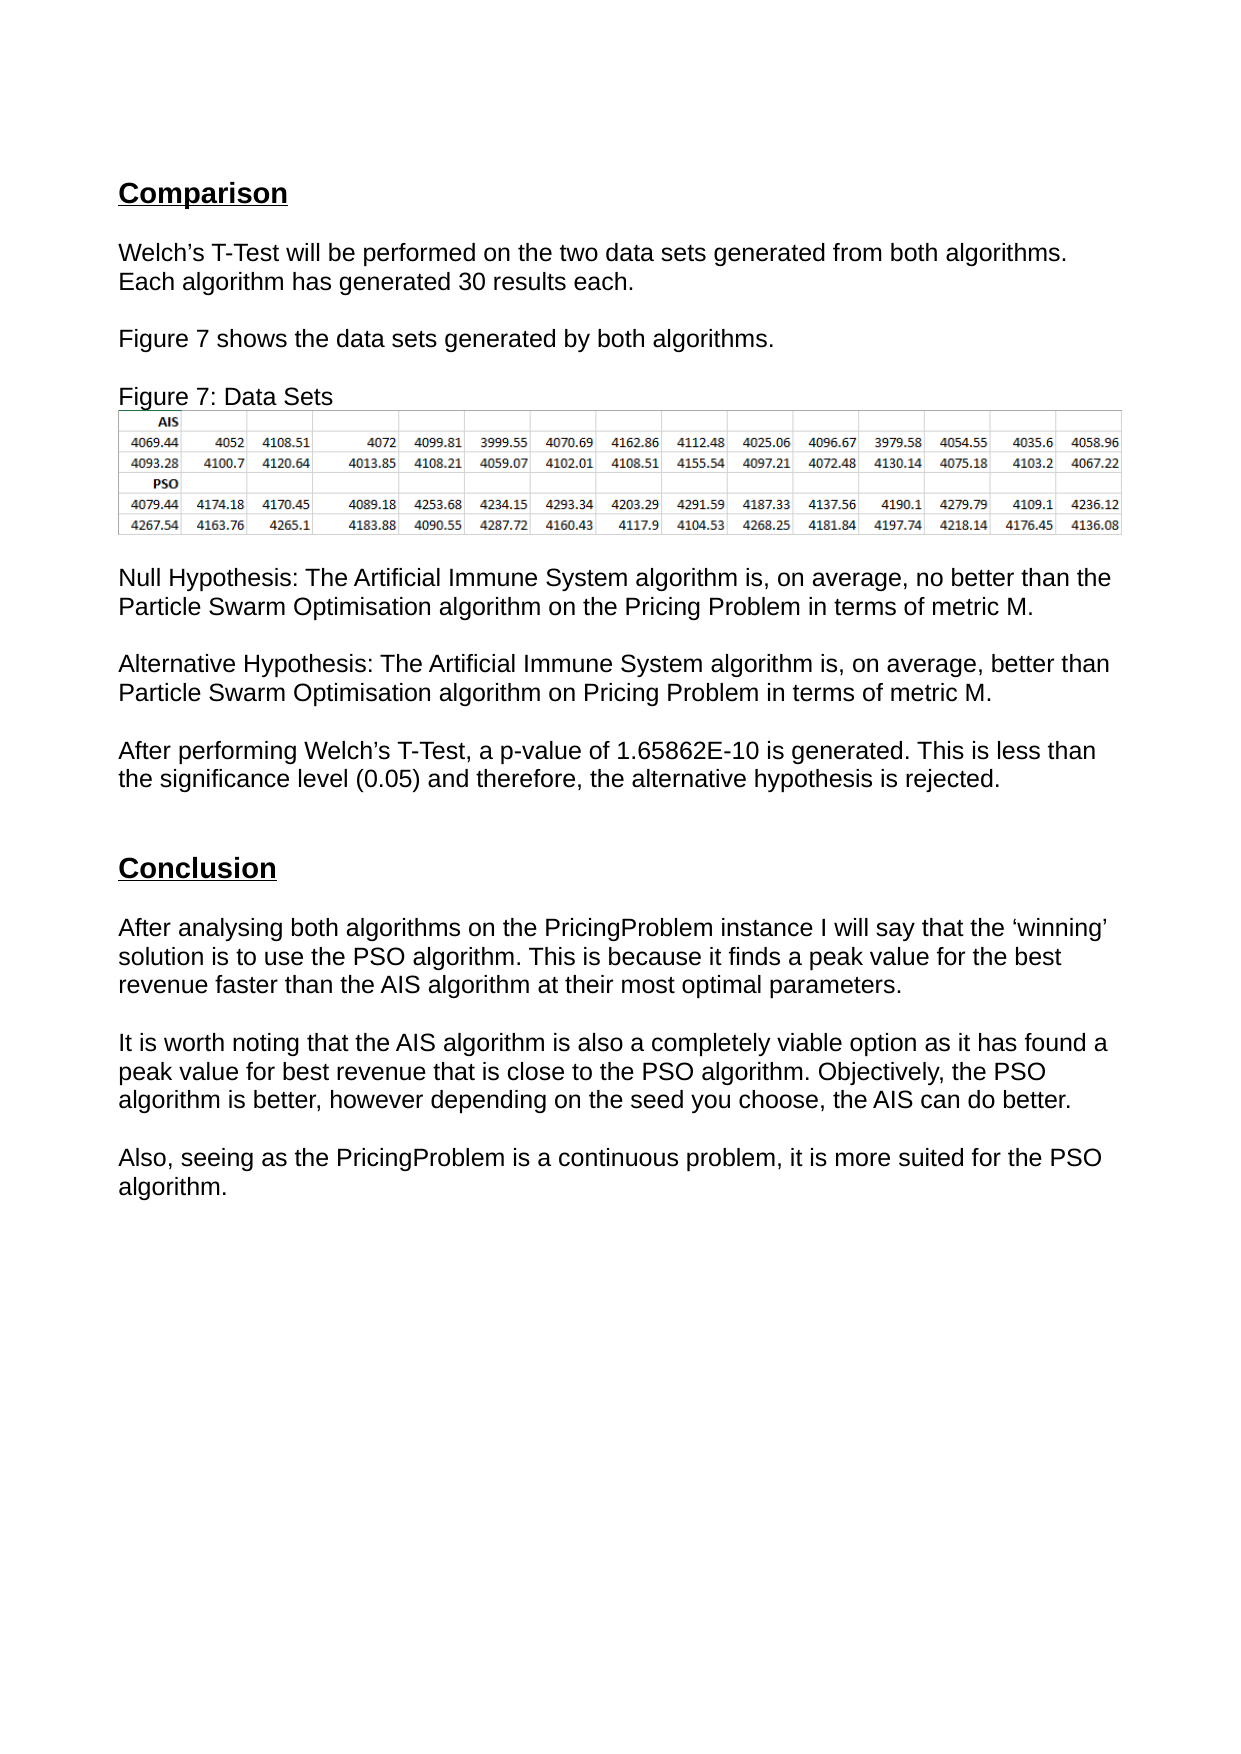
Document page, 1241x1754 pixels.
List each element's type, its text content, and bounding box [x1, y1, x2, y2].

text Figure 7 shows the data sets generated by both algorithms. [118, 324, 1122, 353]
text It is worth noting that the AIS algorithm is also a completely viable option as it has found a peak value for best revenue that is close to the PSO algorithm. Objectively, the PSO algorithm is better, however depending on the seed you choose, the AIS can do better. [118, 1028, 1122, 1114]
text Null Hypothesis: The Artificial Immune System algorithm is, on average, no better than the Particle Swarm Optimisation algorithm on the Pricing Problem in terms of metric M. [118, 563, 1122, 621]
text Also, seeing as the PricingProblem is a continuous problem, it is more suited for the PSO algorithm. [118, 1143, 1122, 1201]
text Figure 7: Data Sets [118, 382, 1122, 410]
text After analysing both algorithms on the PricingProblem instance I will say that the ‘winning’ solution is to use the PSO algorithm. This is because it finds a peak value for the best revenue faster than the AIS algorithm at their most optimal parameters. [118, 913, 1122, 999]
text Comparison [118, 176, 1122, 209]
text Conclusion [118, 851, 1122, 884]
text Alternative Hypothesis: The Artificial Immune System algorithm is, on average, better than Particle Swarm Optimisation algorithm on Pricing Problem in terms of metric M. [118, 649, 1122, 707]
text Welch’s T-Test will be performed on the two data sets generated from both algorithms. Each algorithm has generated 30 results each. [118, 238, 1122, 295]
text After performing Welch’s T-Test, a p-value of 1.65862E-10 is generated. This is less than the significance level (0.05) and therefore, the alternative hypothesis is rejected. [118, 736, 1122, 793]
